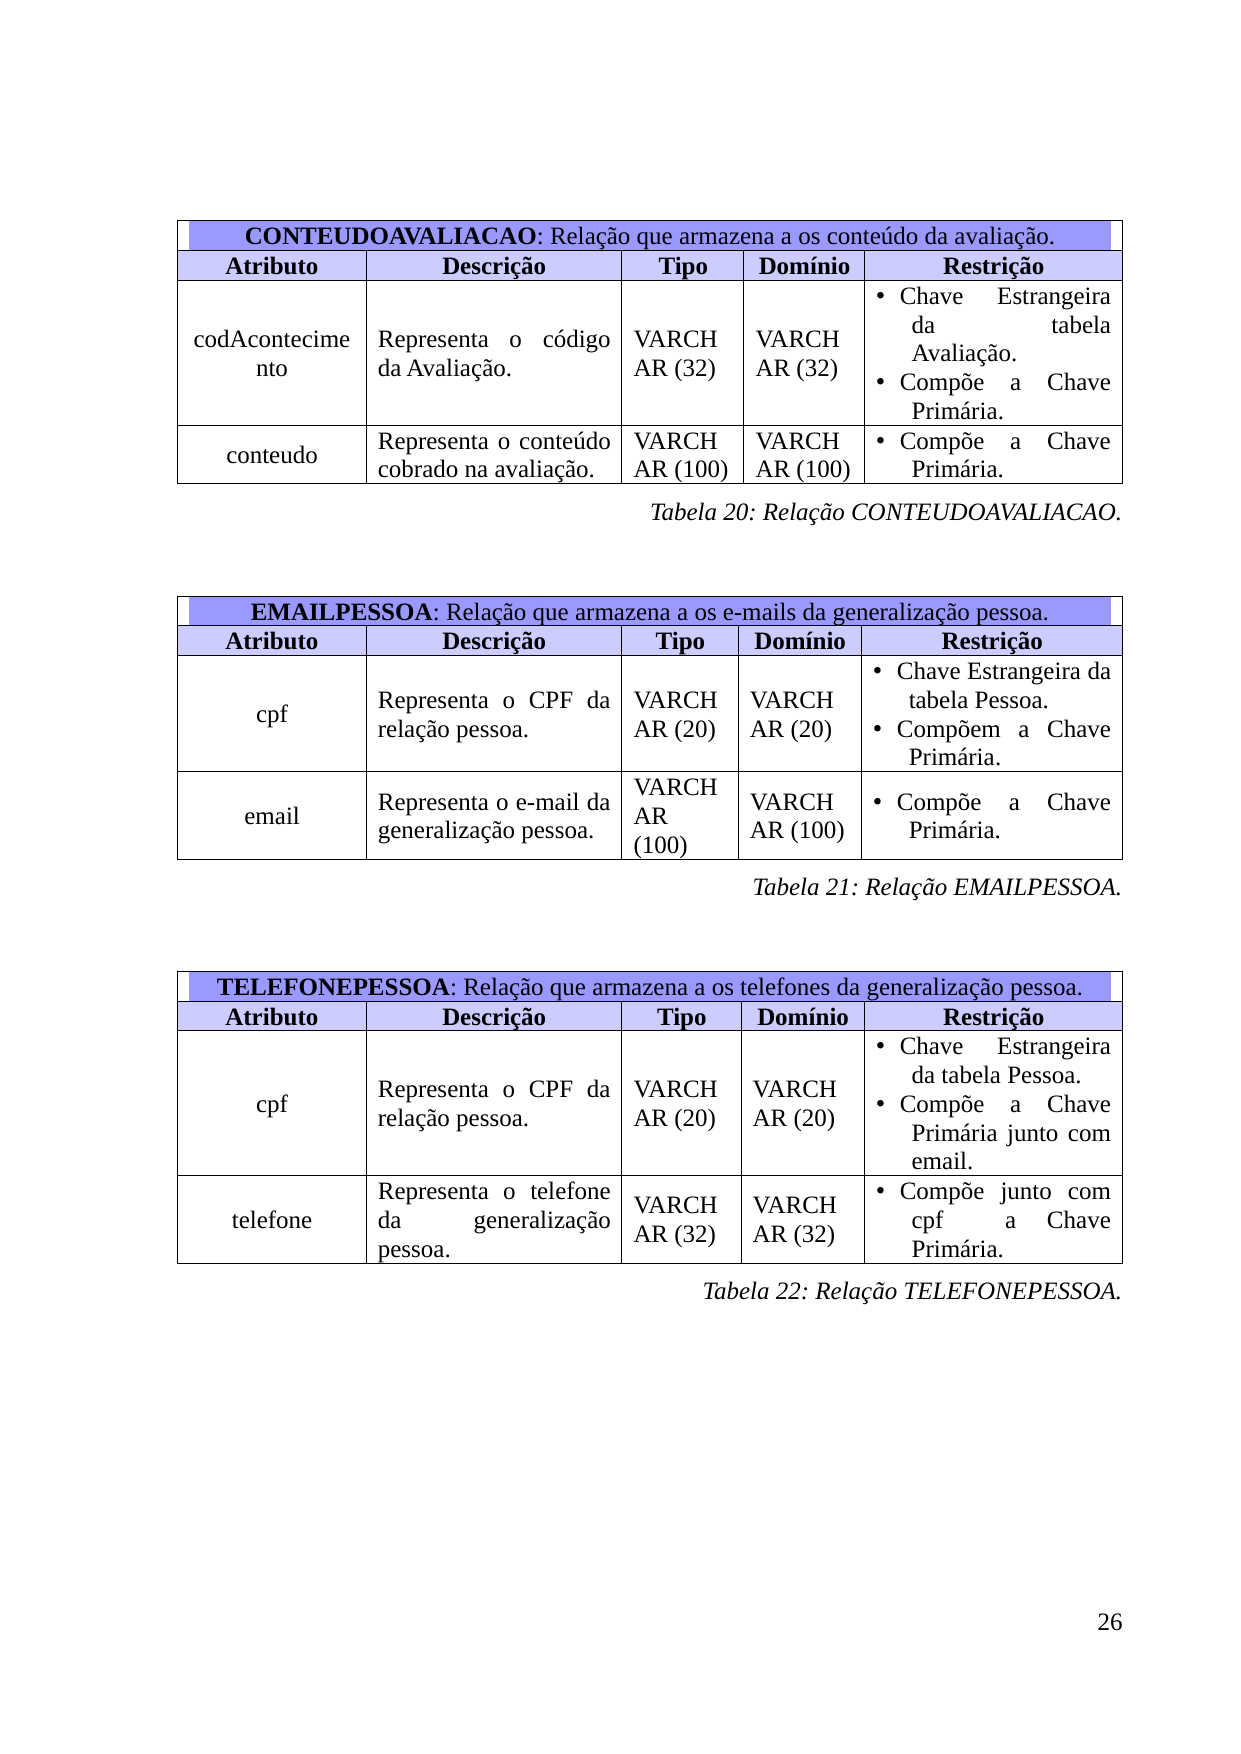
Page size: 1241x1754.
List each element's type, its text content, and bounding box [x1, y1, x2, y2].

table_cell Domínio [739, 626, 861, 655]
table_cell VARCHAR (100) [744, 426, 864, 483]
table_cell Compõe junto com cpf a Chave Primária. [865, 1176, 1122, 1262]
table_cell Compõe a Chave Primária. [862, 772, 1122, 858]
table_cell Chave Estrangeira da tabela Avaliação. Compõe a Chave Primária. [865, 281, 1122, 425]
table_cell Atributo [178, 251, 366, 280]
table_cell VARCHAR (32) [744, 281, 864, 425]
table_cell Domínio [742, 1002, 864, 1030]
table_cell VARCHAR (32) [742, 1176, 864, 1262]
table_cell Tipo [622, 1002, 741, 1030]
text Tabela 22: Relação TELEFONEPESSOA. [177, 1276, 1122, 1305]
table_cell telefone [178, 1176, 366, 1262]
table_cell Representa o telefone da generalização pessoa. [367, 1176, 621, 1262]
table_cell Restrição [865, 1002, 1122, 1030]
table_cell Representa o código da Avaliação. [367, 281, 621, 425]
table_cell Chave Estrangeira da tabela Pessoa. Compõem a Chave Primária. [862, 656, 1122, 771]
table_cell Representa o e-mail da generalização pessoa. [367, 772, 621, 858]
table_cell Atributo [178, 626, 366, 655]
table_cell Tipo [622, 626, 738, 655]
table_cell Representa o CPF da relação pessoa. [367, 1031, 621, 1175]
table_cell VARCHAR (20) [622, 656, 738, 771]
table_cell Descrição [367, 626, 621, 655]
table_cell Domínio [744, 251, 864, 280]
table_cell Chave Estrangeira da tabela Pessoa. Compõe a Chave Primária junto com email. [865, 1031, 1122, 1175]
table_cell VARCHAR (32) [622, 1176, 741, 1262]
table_cell VARCHAR (100) [622, 426, 743, 483]
text Tabela 20: Relação CONTEUDOAVALIACAO. [177, 497, 1122, 526]
table_cell Representa o CPF da relação pessoa. [367, 656, 621, 771]
table_cell VARCHAR (20) [622, 1031, 741, 1175]
table_cell codAcontecimento [178, 281, 366, 425]
table_cell Restrição [862, 626, 1122, 655]
table_cell VARCHAR (100) [739, 772, 861, 858]
table_cell Descrição [367, 1002, 621, 1030]
table_cell VARCHAR (20) [742, 1031, 864, 1175]
table_cell Restrição [865, 251, 1122, 280]
table_cell VARCHAR (100) [622, 772, 738, 858]
table_cell Atributo [178, 1002, 366, 1030]
table_cell conteudo [178, 426, 366, 483]
table_cell email [178, 772, 366, 858]
table_cell cpf [178, 656, 366, 771]
table_cell VARCHAR (32) [622, 281, 743, 425]
table_cell VARCHAR (20) [739, 656, 861, 771]
table_cell Representa o conteúdo cobrado na avaliação. [367, 426, 621, 483]
table_cell cpf [178, 1031, 366, 1175]
table_cell Compõe a Chave Primária. [865, 426, 1122, 483]
table_cell Descrição [367, 251, 621, 280]
text Tabela 21: Relação EMAILPESSOA. [177, 872, 1122, 901]
table_cell Tipo [622, 251, 743, 280]
